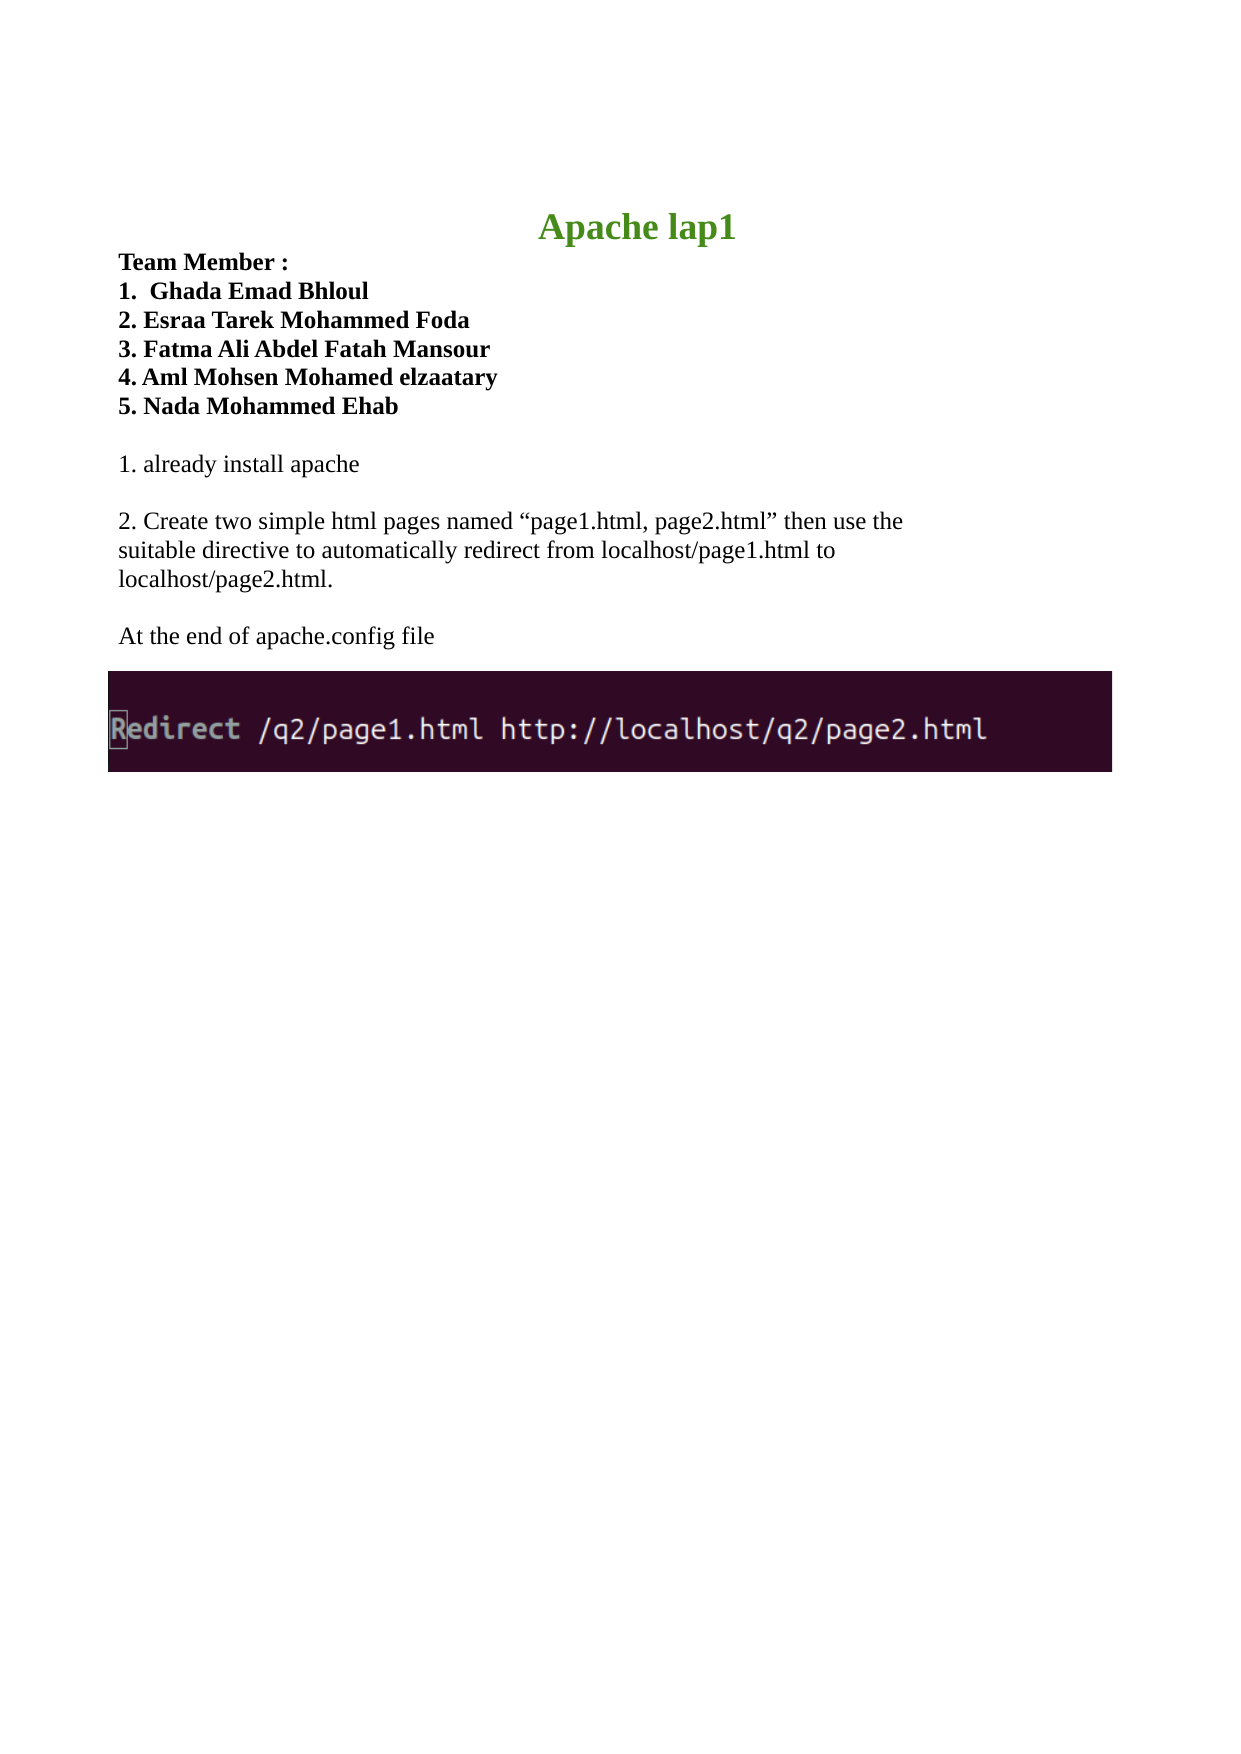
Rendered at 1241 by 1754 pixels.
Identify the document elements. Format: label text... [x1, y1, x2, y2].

text 3. Fatma Ali Abdel Fatah Mansour [118, 334, 1122, 362]
text 1. already install apache [118, 449, 1122, 477]
text 5. Nada Mohammed Ehab [118, 391, 1122, 420]
text Apache lap1 [118, 204, 1122, 247]
text 2. Esraa Tarek Mohammed Foda [118, 305, 1122, 334]
text 4. Aml Mohsen Mohamed elzaatary [118, 362, 1122, 391]
text suitable directive to automatically redirect from localhost/page1.html to [118, 535, 1122, 564]
text Team Member : [118, 247, 1122, 276]
text 2. Create two simple html pages named “page1.html, page2.html” then use the [118, 506, 1122, 535]
text 1. Ghada Emad Bhloul [118, 276, 1122, 305]
text localhost/page2.html. [118, 564, 1122, 592]
picture [108, 671, 1113, 772]
text At the end of apache.config file [118, 621, 1122, 650]
